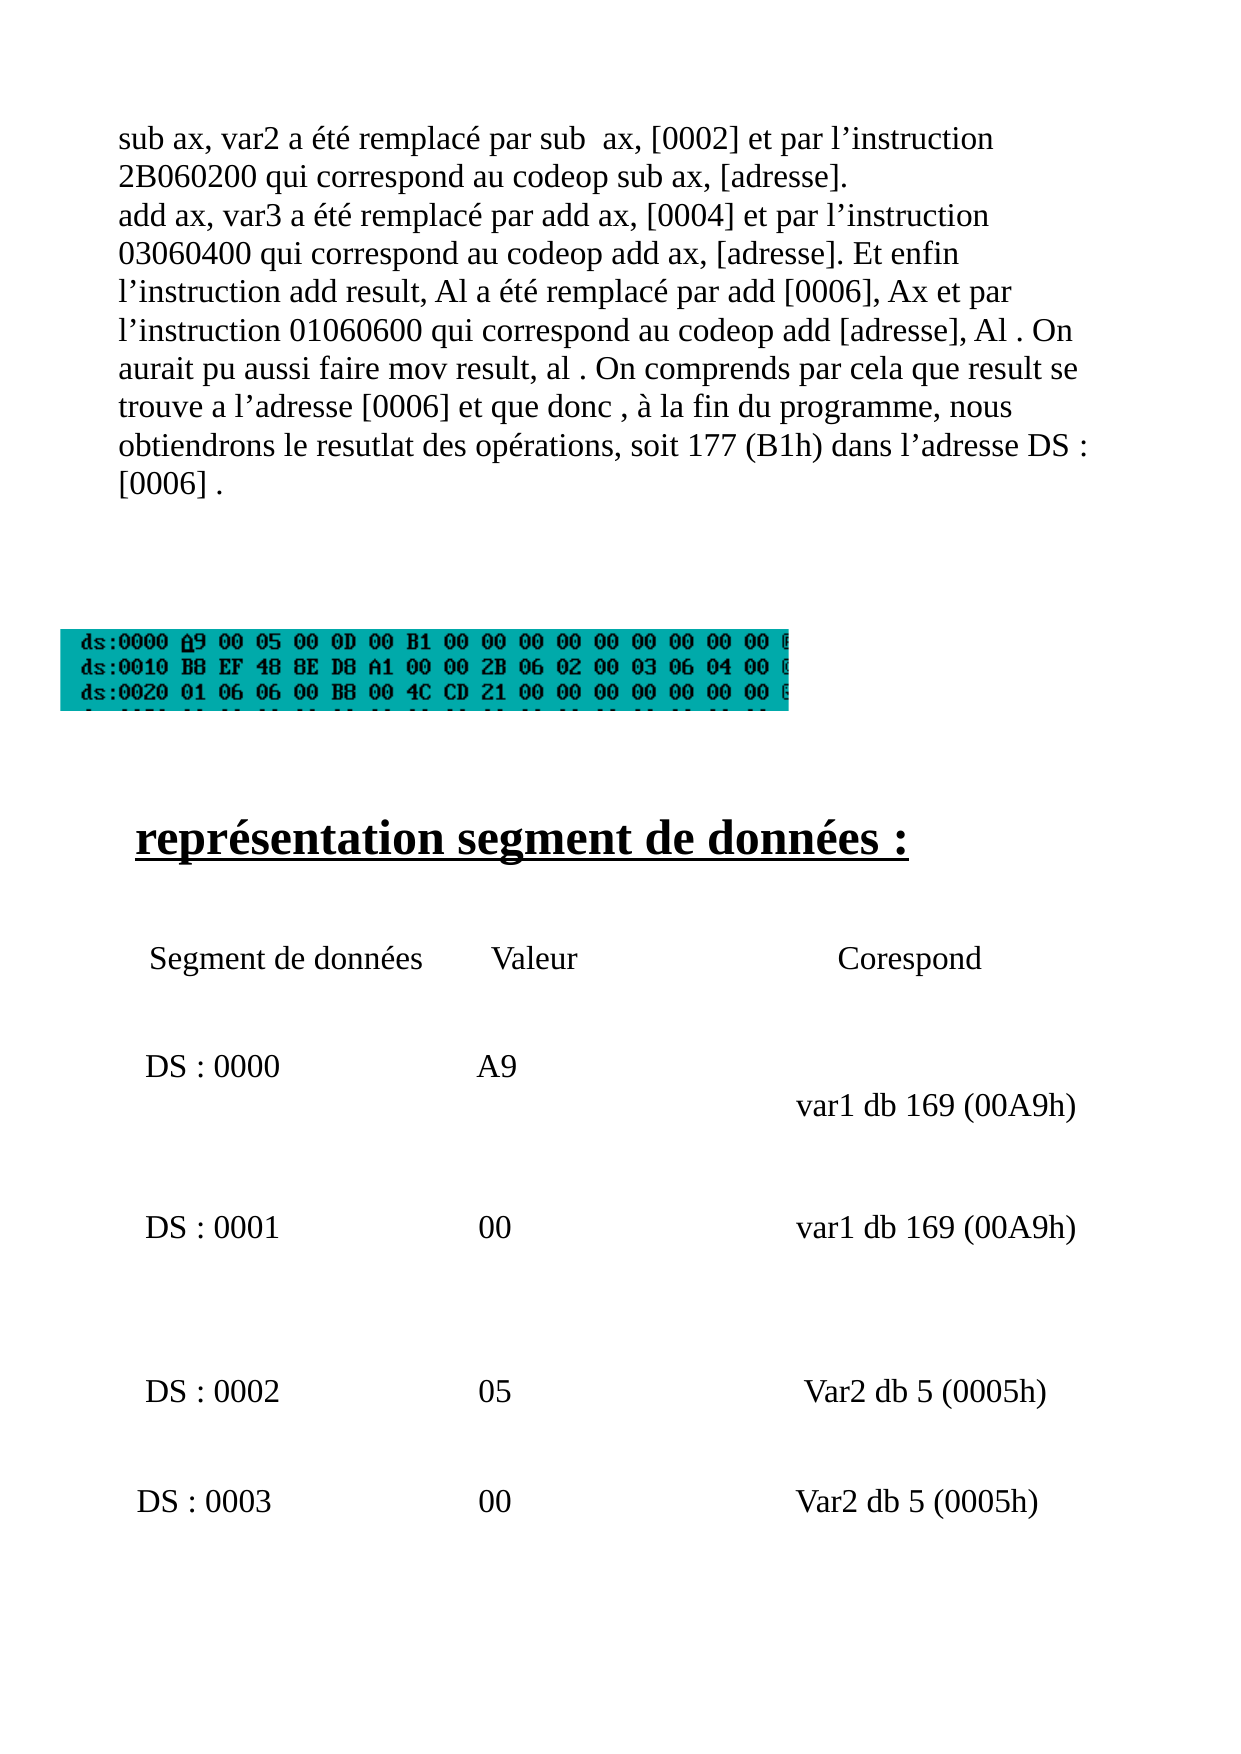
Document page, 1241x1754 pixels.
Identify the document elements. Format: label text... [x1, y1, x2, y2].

table_cell DS : 0002 [128, 1371, 453, 1481]
table_cell 00 [453, 1208, 787, 1371]
table_cell 05 [453, 1371, 787, 1481]
table_cell DS : 0003 [128, 1481, 453, 1597]
table_cell var1 db 169 (00A9h) [788, 1208, 1123, 1371]
table_header Corespond [788, 923, 1123, 1047]
table_cell 00 [453, 1481, 787, 1597]
table_cell var1 db 169 (00A9h) [788, 1047, 1123, 1208]
table_cell A9 [453, 1047, 787, 1208]
table_cell Var2 db 5 (0005h) [788, 1371, 1123, 1481]
table_header Segment de données [128, 923, 453, 1047]
table_cell DS : 0001 [128, 1208, 453, 1371]
picture [60, 629, 789, 711]
text représentation segment de données : [118, 540, 1122, 866]
table_header Valeur [453, 923, 787, 1047]
table_cell DS : 0000 [128, 1047, 453, 1208]
table_cell Var2 db 5 (0005h) [788, 1481, 1123, 1597]
text sub ax, var2 a été remplacé par sub ax, [0002] et par l’instruction 2B060200 qui correspond au codeop sub ax, [adresse]. add ax, var3 a été remplacé par add ax, [0004] et par l’instruction 03060400 qui correspond au codeop add ax, [adresse]. Et enfin l’instruction add result, Al a été remplacé par add [0006], Ax et par l’instruction 01060600 qui correspond au codeop add [adresse], Al . On aurait pu aussi faire mov result, al . On comprends par cela que result se trouve a l’adresse [0006] et que donc , à la fin du programme, nous obtiendrons le resutlat des opérations, soit 177 (B1h) dans l’adresse DS : [0006] . [118, 118, 1122, 501]
